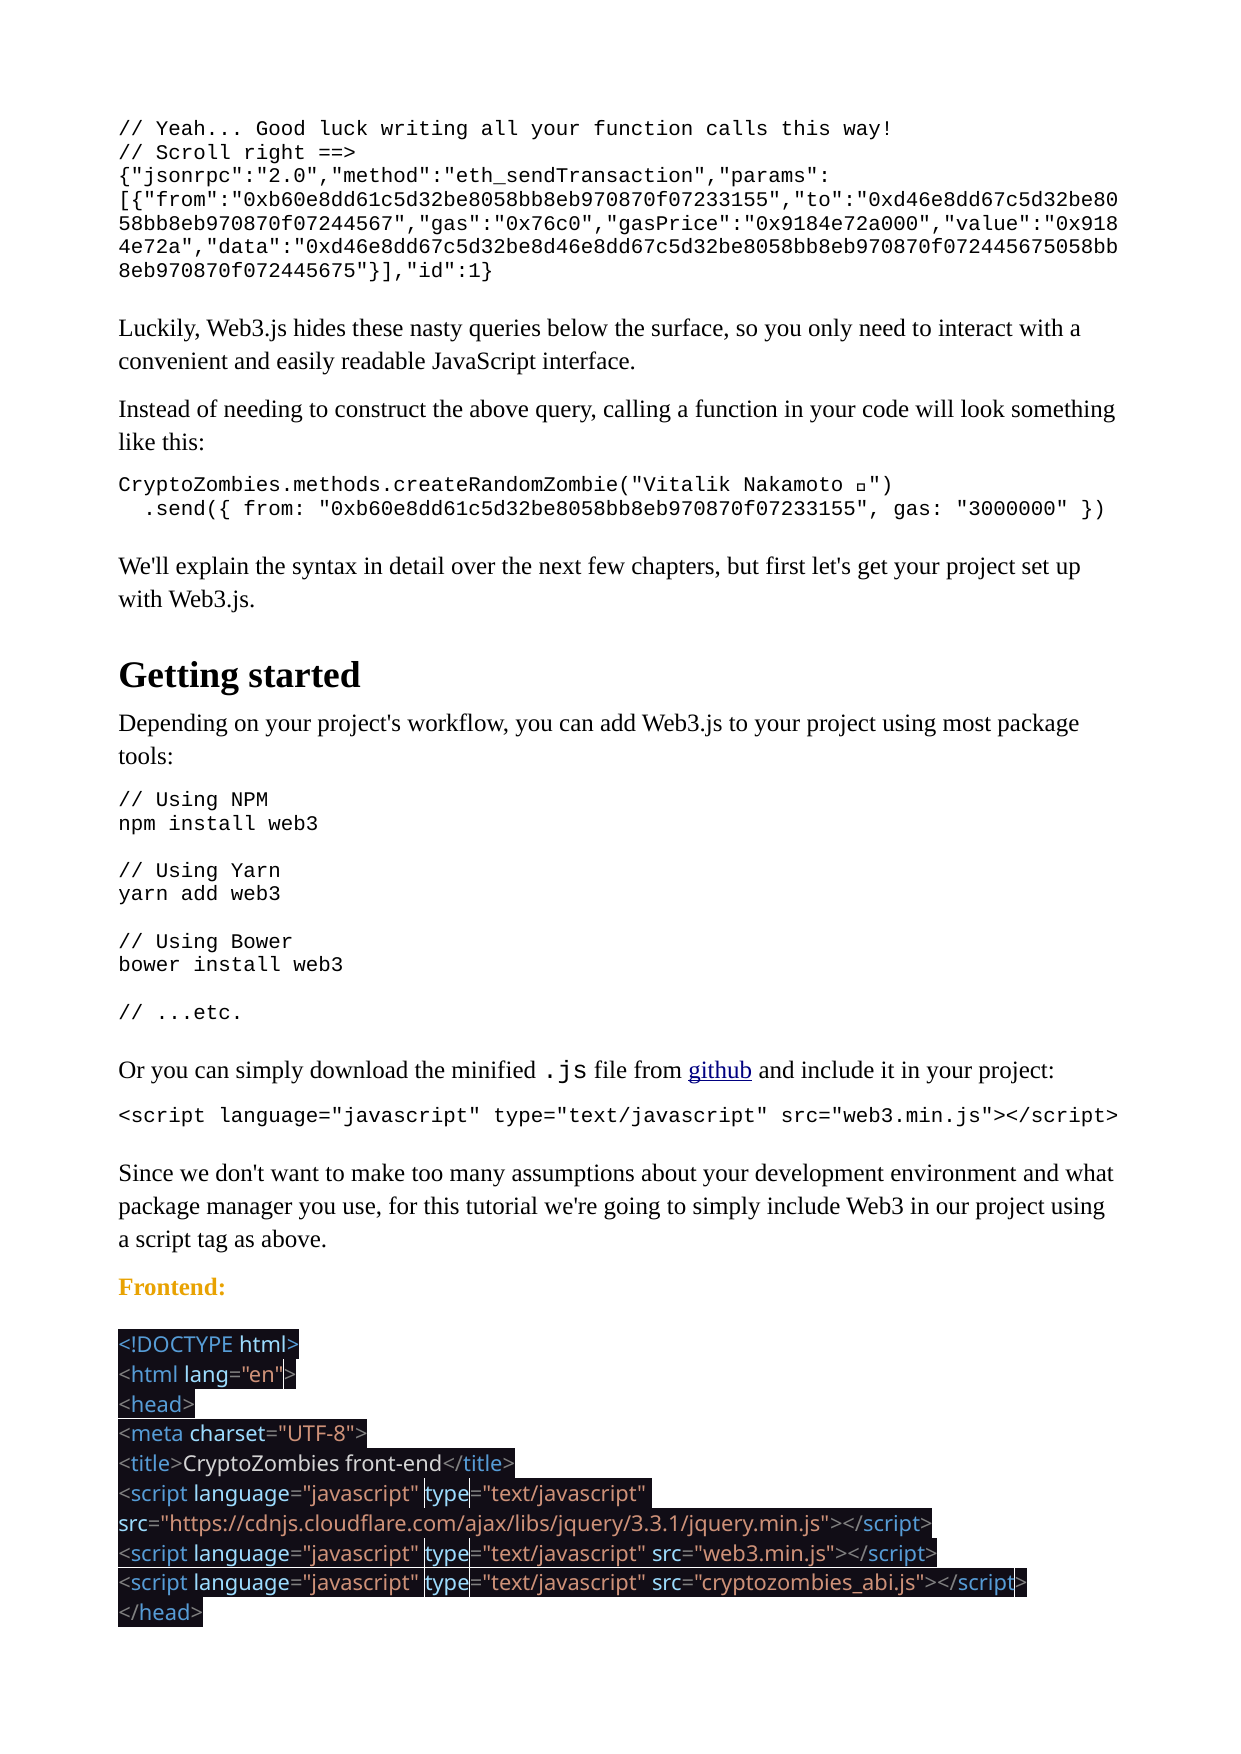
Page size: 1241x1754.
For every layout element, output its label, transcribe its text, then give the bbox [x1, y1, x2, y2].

text We'll explain the syntax in detail over the next few chapters, but first let's get your project set up with Web3.js. [118, 551, 1122, 613]
text <meta charset="UTF-8"> [118, 1418, 1122, 1448]
text // Using Yarn [118, 860, 1122, 883]
text <html lang="en"> [118, 1359, 1122, 1389]
text // Using NPM [118, 789, 1122, 812]
text Depending on your project's workflow, you can add Web3.js to your project using most package tools: [118, 708, 1122, 770]
text <head> [118, 1389, 1122, 1418]
text // Scroll right ==> [118, 142, 1122, 165]
text // ...etc. [118, 1002, 1122, 1025]
text Or you can simply download the minified .js file from github and include it in your project: [118, 1055, 1122, 1086]
text Frontend: [118, 1272, 1122, 1300]
text yarn add web3 [118, 883, 1122, 907]
text // Using Bower [118, 931, 1122, 954]
text <script language="javascript" type="text/javascript" src="https://cdnjs.cloudflare.com/ajax/libs/jquery/3.3.1/jquery.min.js"></script> [118, 1478, 1122, 1538]
text bower install web3 [118, 954, 1122, 978]
text Luckily, Web3.js hides these nasty queries below the surface, so you only need to interact with a convenient and easily readable JavaScript interface. [118, 313, 1122, 375]
text <script language="javascript" type="text/javascript" src="web3.min.js"></script> [118, 1105, 1122, 1128]
text CryptoZombies.methods.createRandomZombie("Vitalik Nakamoto 🤔") [118, 474, 1122, 498]
subtitle Getting started [118, 653, 1122, 696]
text .send({ from: "0xb60e8dd61c5d32be8058bb8eb970870f07233155", gas: "3000000" }) [118, 498, 1122, 522]
text <!DOCTYPE html> [118, 1329, 1122, 1359]
text <script language="javascript" type="text/javascript" src="cryptozombies_abi.js"></script> [118, 1567, 1122, 1597]
text </head> [118, 1597, 1122, 1627]
text Instead of needing to construct the above query, calling a function in your code will look something like this: [118, 394, 1122, 456]
text {"jsonrpc":"2.0","method":"eth_sendTransaction","params":[{"from":"0xb60e8dd61c5d32be8058bb8eb970870f07233155","to":"0xd46e8dd67c5d32be8058bb8eb970870f07244567","gas":"0x76c0","gasPrice":"0x9184e72a000","value":"0x9184e72a","data":"0xd46e8dd67c5d32be8d46e8dd67c5d32be8058bb8eb970870f072445675058bb8eb970870f072445675"}],"id":1} [118, 165, 1122, 284]
text // Yeah... Good luck writing all your function calls this way! [118, 118, 1122, 142]
text <title>CryptoZombies front-end</title> [118, 1448, 1122, 1478]
text npm install web3 [118, 812, 1122, 836]
text <script language="javascript" type="text/javascript" src="web3.min.js"></script> [118, 1538, 1122, 1567]
text Since we don't want to make too many assumptions about your development environment and what package manager you use, for this tutorial we're going to simply include Web3 in our project using a script tag as above. [118, 1158, 1122, 1253]
